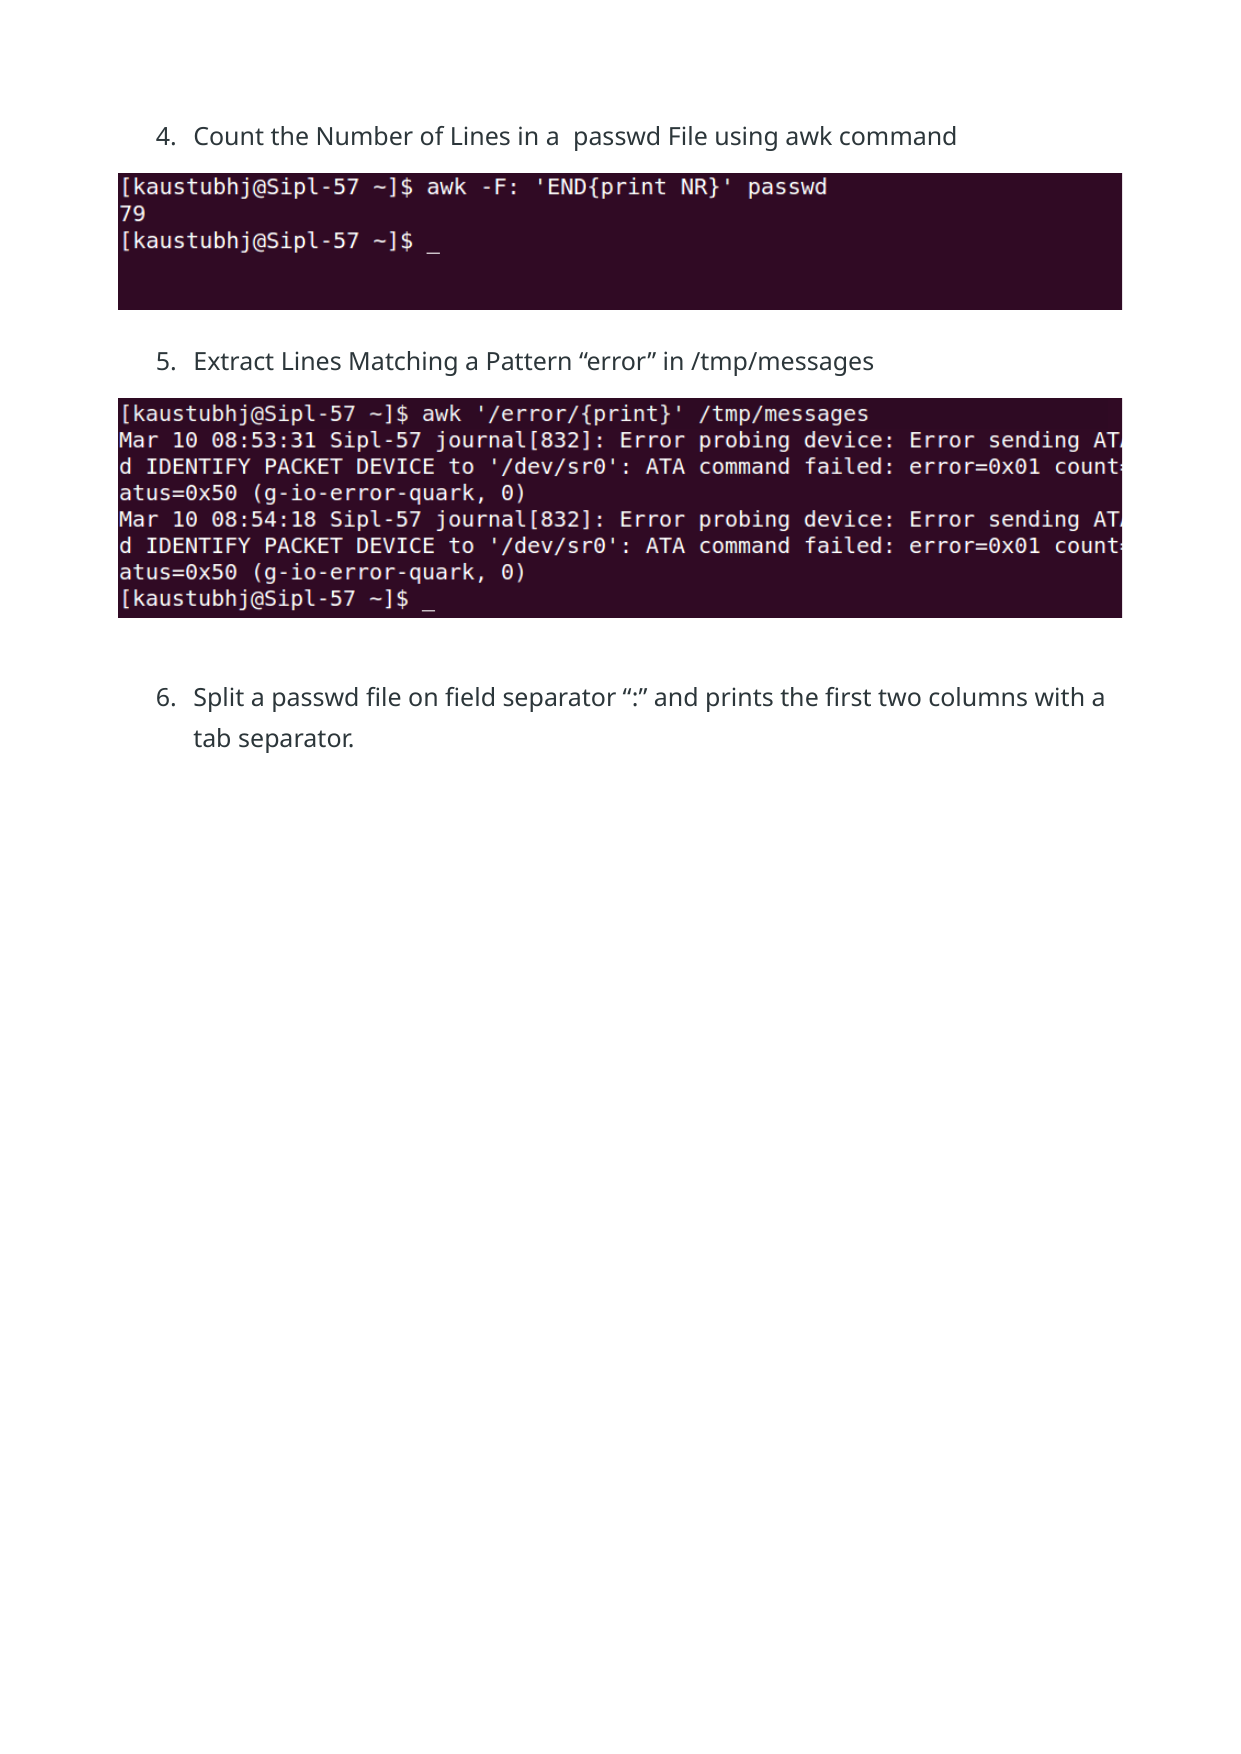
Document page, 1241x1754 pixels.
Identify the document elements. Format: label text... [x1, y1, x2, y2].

picture [118, 398, 1123, 618]
list Extract Lines Matching a Pattern “error” in /tmp/messages [156, 343, 1122, 377]
picture [118, 173, 1123, 310]
list Count the Number of Lines in a passwd File using awk command [156, 118, 1122, 152]
list Split a passwd file on field separator “:” and prints the first two columns with a tab separator. [156, 680, 1122, 755]
